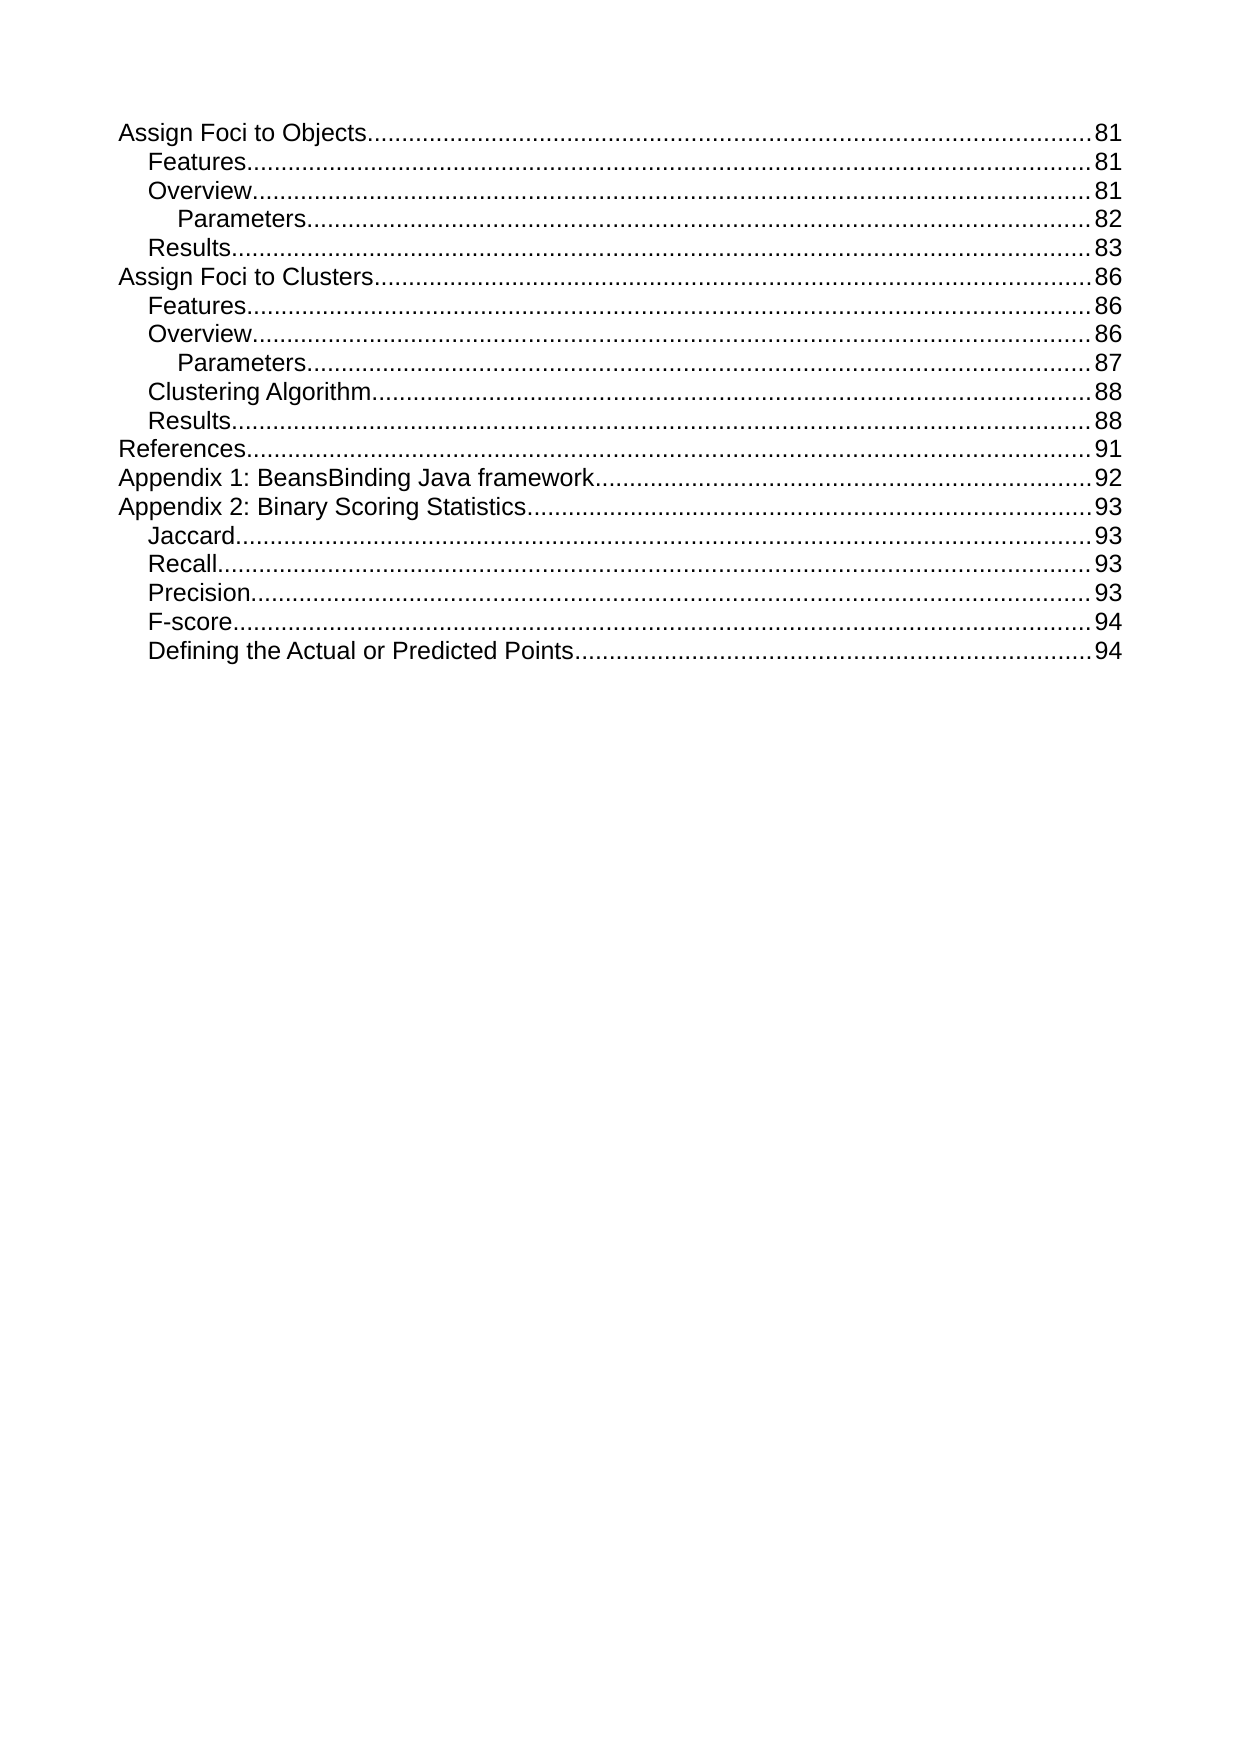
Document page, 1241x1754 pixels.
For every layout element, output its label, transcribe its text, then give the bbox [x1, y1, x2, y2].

text Jaccard 93 [148, 521, 1122, 549]
text Precision 93 [148, 578, 1122, 607]
text Recall 93 [148, 549, 1122, 578]
text Features 86 [148, 291, 1122, 319]
text Assign Foci to Objects 81 [118, 118, 1122, 147]
text Overview 86 [148, 319, 1122, 348]
text Appendix 2: Binary Scoring Statistics 93 [118, 492, 1122, 521]
text Overview 81 [148, 176, 1122, 204]
text References 91 [118, 434, 1122, 463]
text Results 83 [148, 233, 1122, 262]
text Clustering Algorithm 88 [148, 377, 1122, 406]
text Parameters 87 [177, 348, 1122, 377]
text Defining the Actual or Predicted Points 94 [148, 636, 1122, 664]
text Results 88 [148, 406, 1122, 434]
text F-score 94 [148, 607, 1122, 636]
text Appendix 1: BeansBinding Java framework 92 [118, 463, 1122, 492]
text Parameters 82 [177, 204, 1122, 233]
text Features 81 [148, 147, 1122, 176]
text Assign Foci to Clusters 86 [118, 262, 1122, 291]
